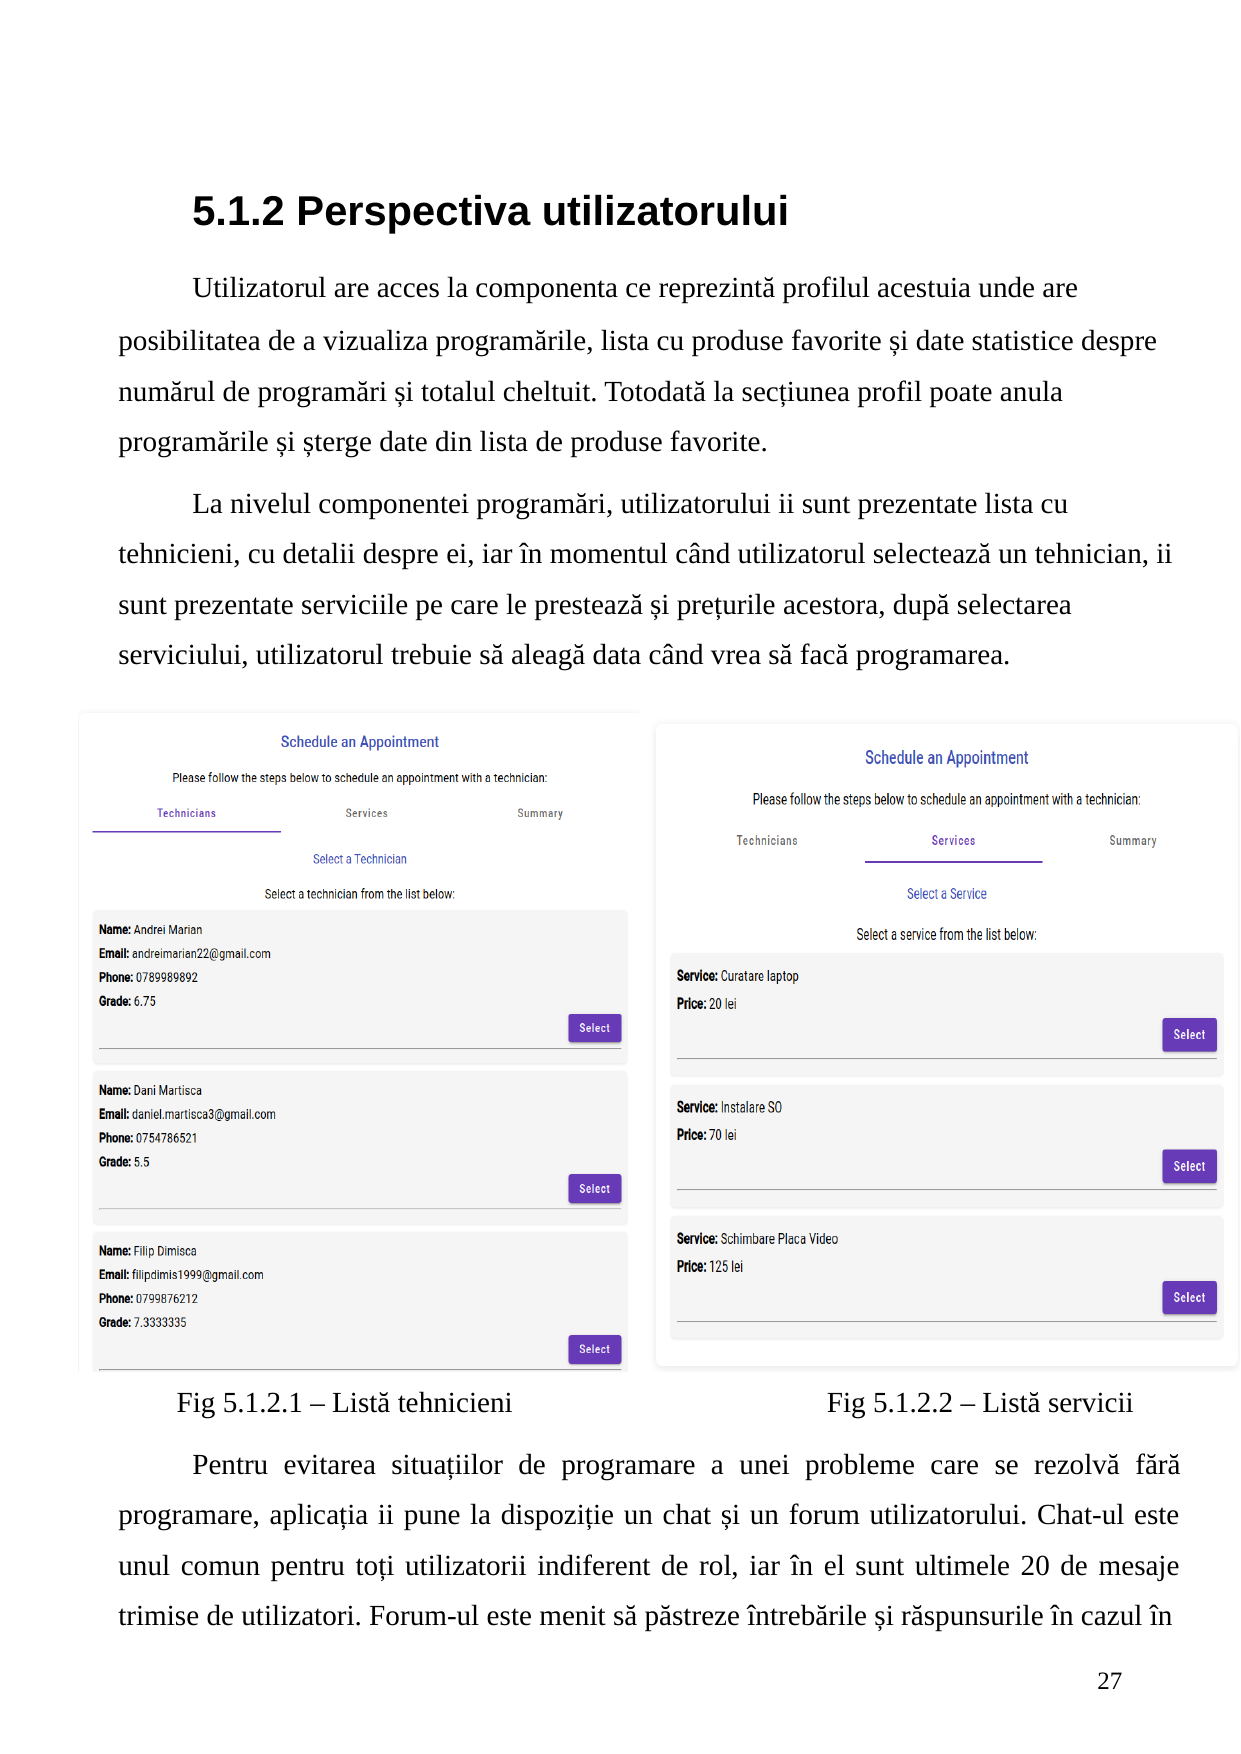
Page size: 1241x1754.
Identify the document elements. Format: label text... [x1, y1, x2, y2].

text La nivelul componentei programări, utilizatorului ii sunt prezentate lista cu tehnicieni, cu detalii despre ei, iar în momentul când utilizatorul selectează un tehnician, ii sunt prezentate serviciile pe care le prestează și prețurile acestora, după selectarea serviciului, utilizatorul trebuie să aleagă data când vrea să facă programarea. [118, 486, 1181, 671]
text Fig 5.1.2.1 – Listă tehnicieni Fig 5.1.2.2 – Listă servicii [118, 1385, 1181, 1418]
picture [650, 718, 1241, 1372]
text Utilizatorul are acces la componenta ce reprezintă profilul acestuia unde are posibilitatea de a vizualiza programările, lista cu produse favorite și date statistice despre numărul de programări și totalul cheltuit. Totodată la secțiunea profil poate anula programările și șterge date din lista de produse favorite. [118, 259, 1181, 457]
picture [78, 708, 640, 1372]
subtitle 5.1.2 Perspectiva utilizatorului [118, 186, 1181, 234]
text Pentru evitarea situațiilor de programare a unei probleme care se rezolvă fără programare, aplicația ii pune la dispoziție un chat și un forum utilizatorului. Chat-ul este unul comun pentru toți utilizatorii indiferent de rol, iar în el sunt ultimele 20 de mesaje trimise de utilizatori. Forum-ul este menit să păstreze întrebările și răspunsurile în cazul în [118, 1447, 1181, 1631]
